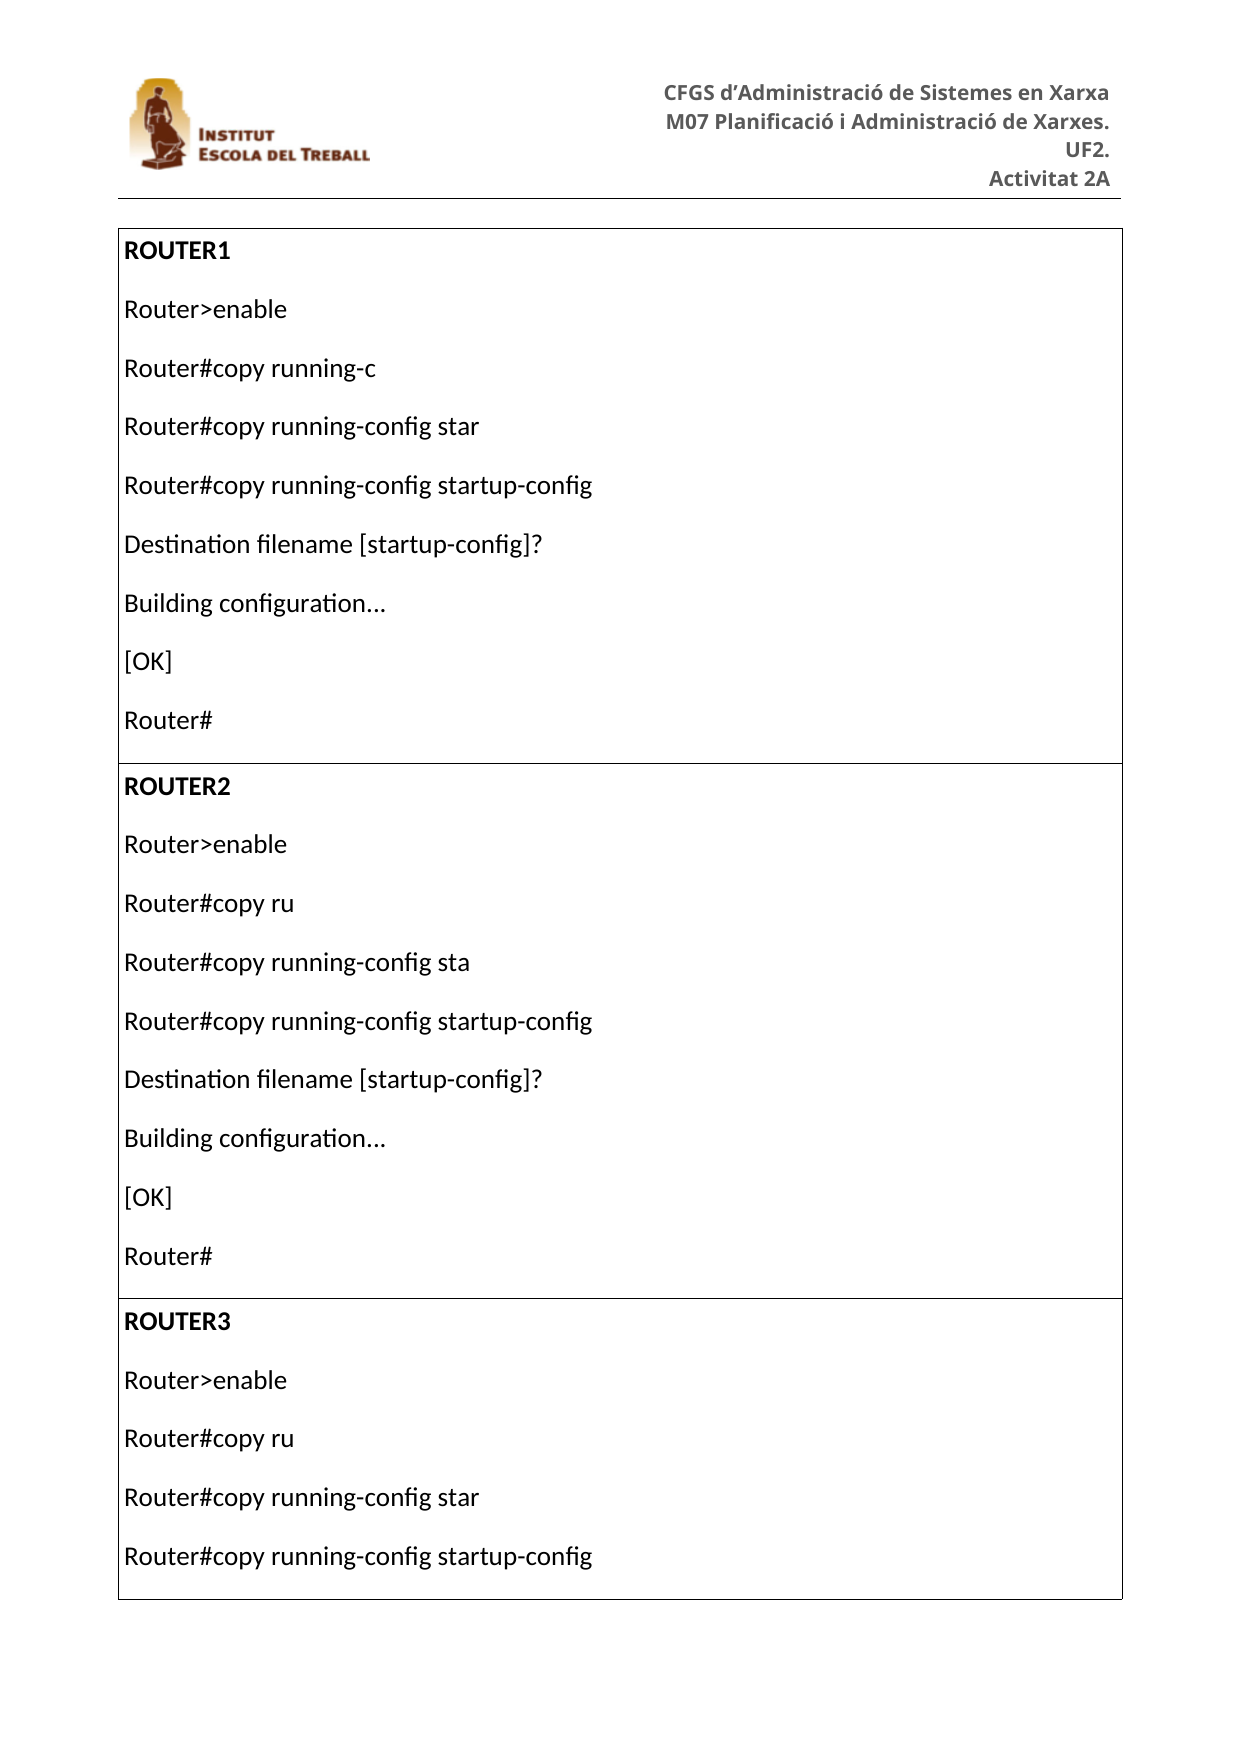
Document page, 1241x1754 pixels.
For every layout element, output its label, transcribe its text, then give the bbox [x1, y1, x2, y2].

table_cell ROUTER3 Router>enable Router#copy ru Router#copy running-config star Router#copy running-config startup-config [119, 1299, 1122, 1599]
table_header ROUTER1 Router>enable Router#copy running-c Router#copy running-config star Router#copy running-config startup-config Destination filename [startup-config]? Building configuration... [OK] Router# [119, 229, 1122, 763]
picture [129, 78, 370, 170]
table_cell ROUTER2 Router>enable Router#copy ru Router#copy running-config sta Router#copy running-config startup-config Destination filename [startup-config]? Building configuration... [OK] Router# [119, 764, 1122, 1298]
